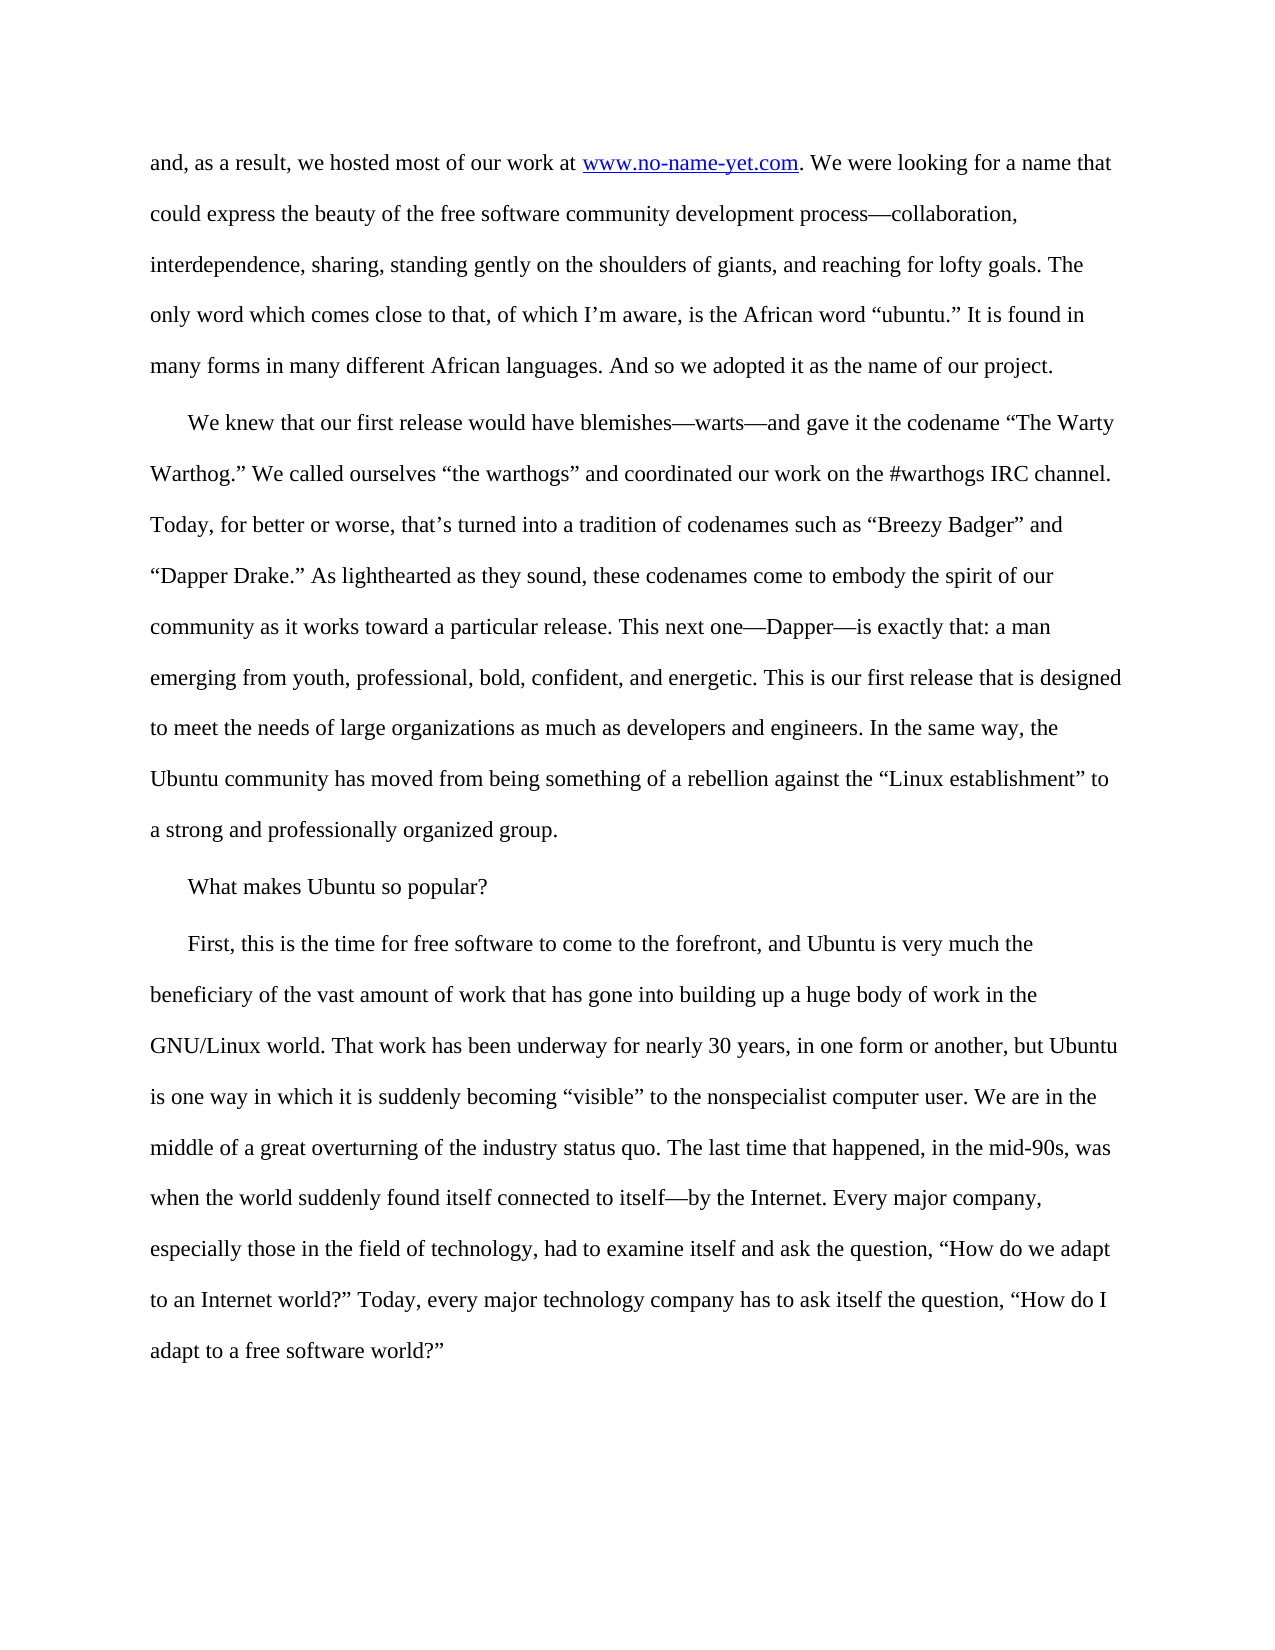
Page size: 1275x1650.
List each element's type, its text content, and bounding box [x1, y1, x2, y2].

text and, as a result, we hosted most of our work at www.no-name-yet.com. We were looking for a name that could express the beauty of the free software community development process—collaboration, interdependence, sharing, standing gently on the shoulders of giants, and reaching for lofty goals. The only word which comes close to that, of which I’m aware, is the African word “ubuntu.” It is found in many forms in many different African languages. And so we adopted it as the name of our project. [150, 150, 1125, 379]
text We knew that our first release would have blemishes—warts—and gave it the codename “The Warty Warthog.” We called ourselves “the warthogs” and coordinated our work on the #warthogs IRC channel. Today, for better or worse, that’s turned into a tradition of codenames such as “Breezy Badger” and “Dapper Drake.” As lighthearted as they sound, these codenames come to embody the spirit of our community as it works toward a particular release. This next one—Dapper—is exactly that: a man emerging from youth, professional, bold, confident, and energetic. This is our first release that is designed to meet the needs of large organizations as much as developers and engineers. In the same way, the Ubuntu community has moved from being something of a rebellion against the “Linux establishment” to a strong and professionally organized group. [150, 410, 1125, 842]
text First, this is the time for free software to come to the forefront, and Ubuntu is very much the beneficiary of the vast amount of work that has gone into building up a huge body of work in the GNU/Linux world. That work has been underway for nearly 30 years, in one form or another, but Ubuntu is one way in which it is suddenly becoming “visible” to the nonspecialist computer user. We are in the middle of a great overturning of the industry status quo. The last time that happened, in the mid-90s, was when the world suddenly found itself connected to itself—by the Internet. Every major company, especially those in the field of technology, had to examine itself and ask the question, “How do we adapt to an Internet world?” Today, every major technology company has to ask itself the question, “How do I adapt to a free software world?” [150, 931, 1125, 1363]
text What makes Ubuntu so popular? [150, 874, 1125, 899]
